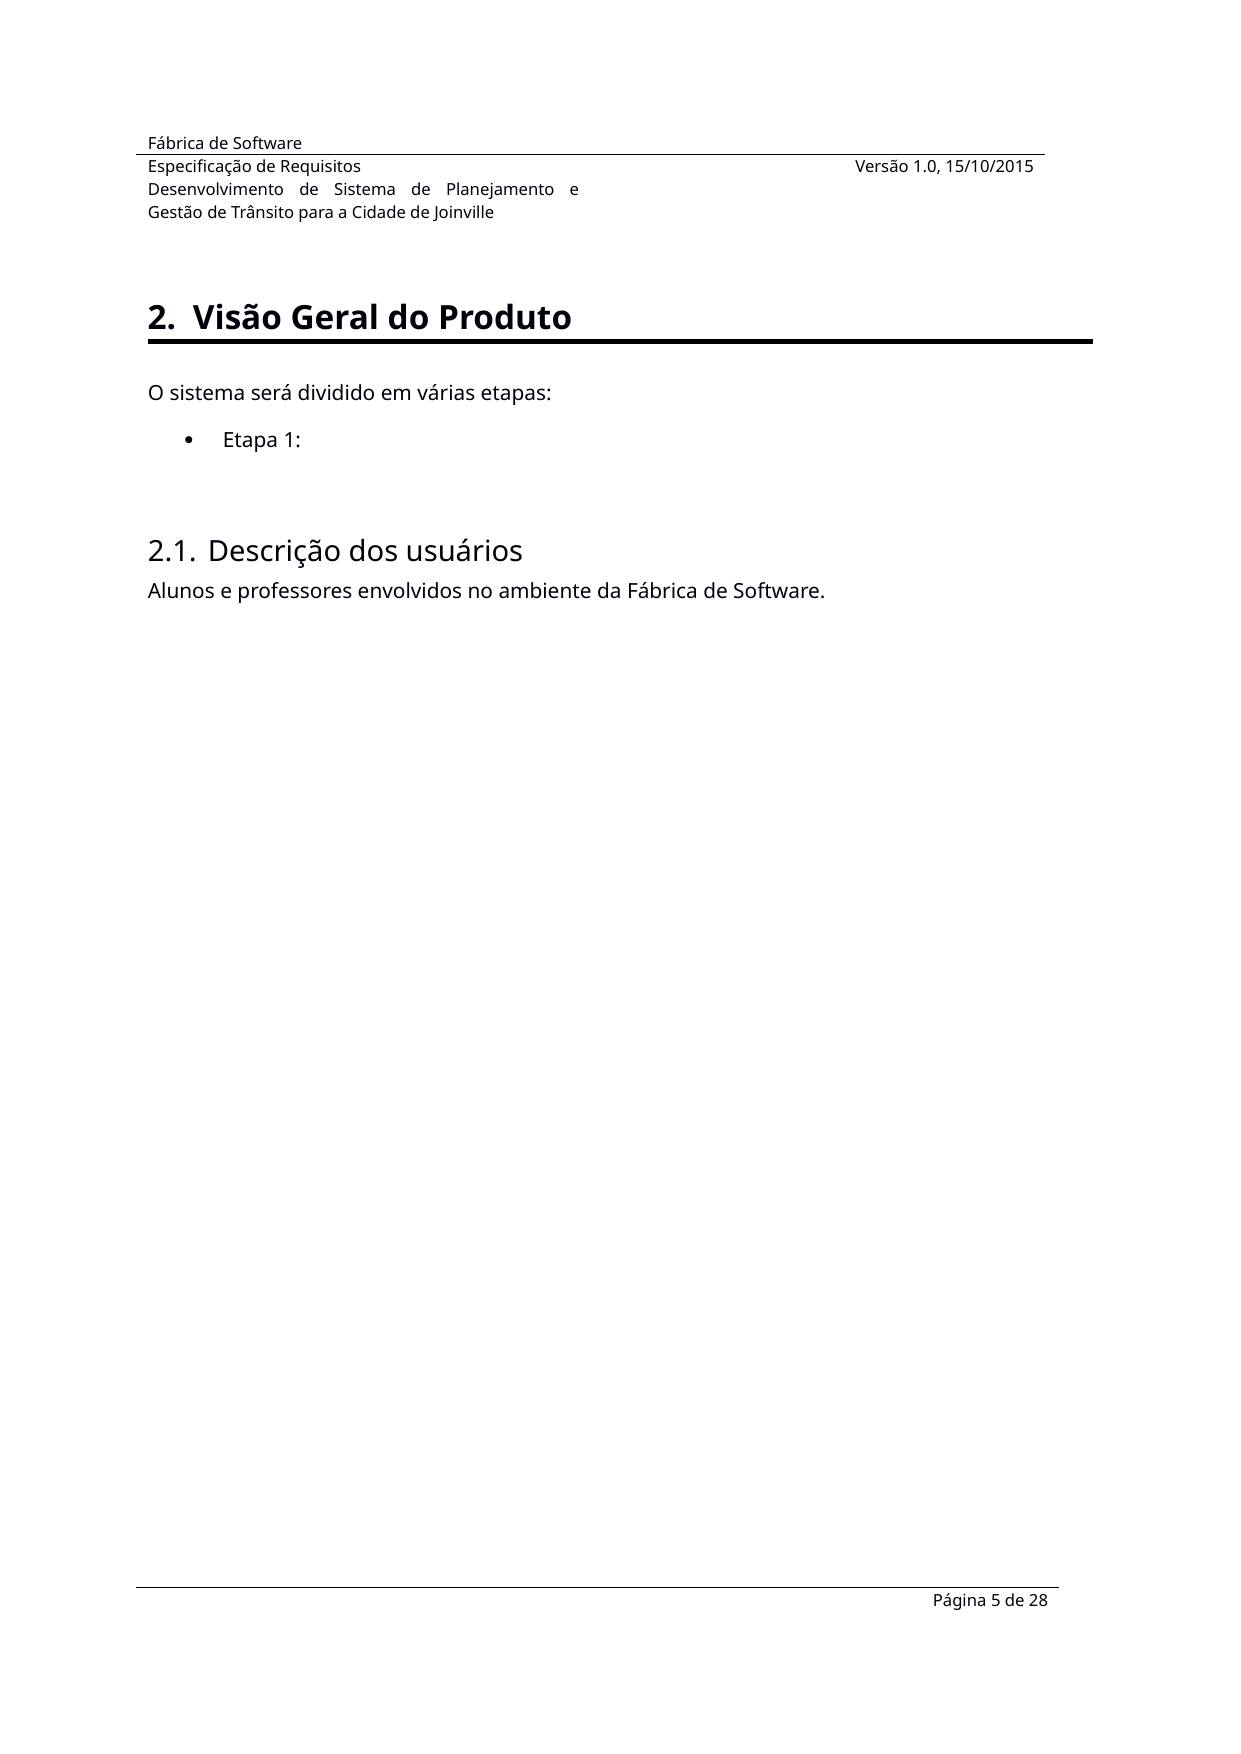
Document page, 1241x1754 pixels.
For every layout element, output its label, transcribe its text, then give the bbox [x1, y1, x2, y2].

list Etapa 1: [185, 425, 1093, 453]
subtitle Descrição dos usuários [148, 531, 1093, 570]
text Alunos e professores envolvidos no ambiente da Fábrica de Software. [148, 577, 1093, 605]
subtitle Visão Geral do Produto [147, 294, 1093, 344]
text O sistema será dividido em várias etapas: [148, 378, 1093, 407]
